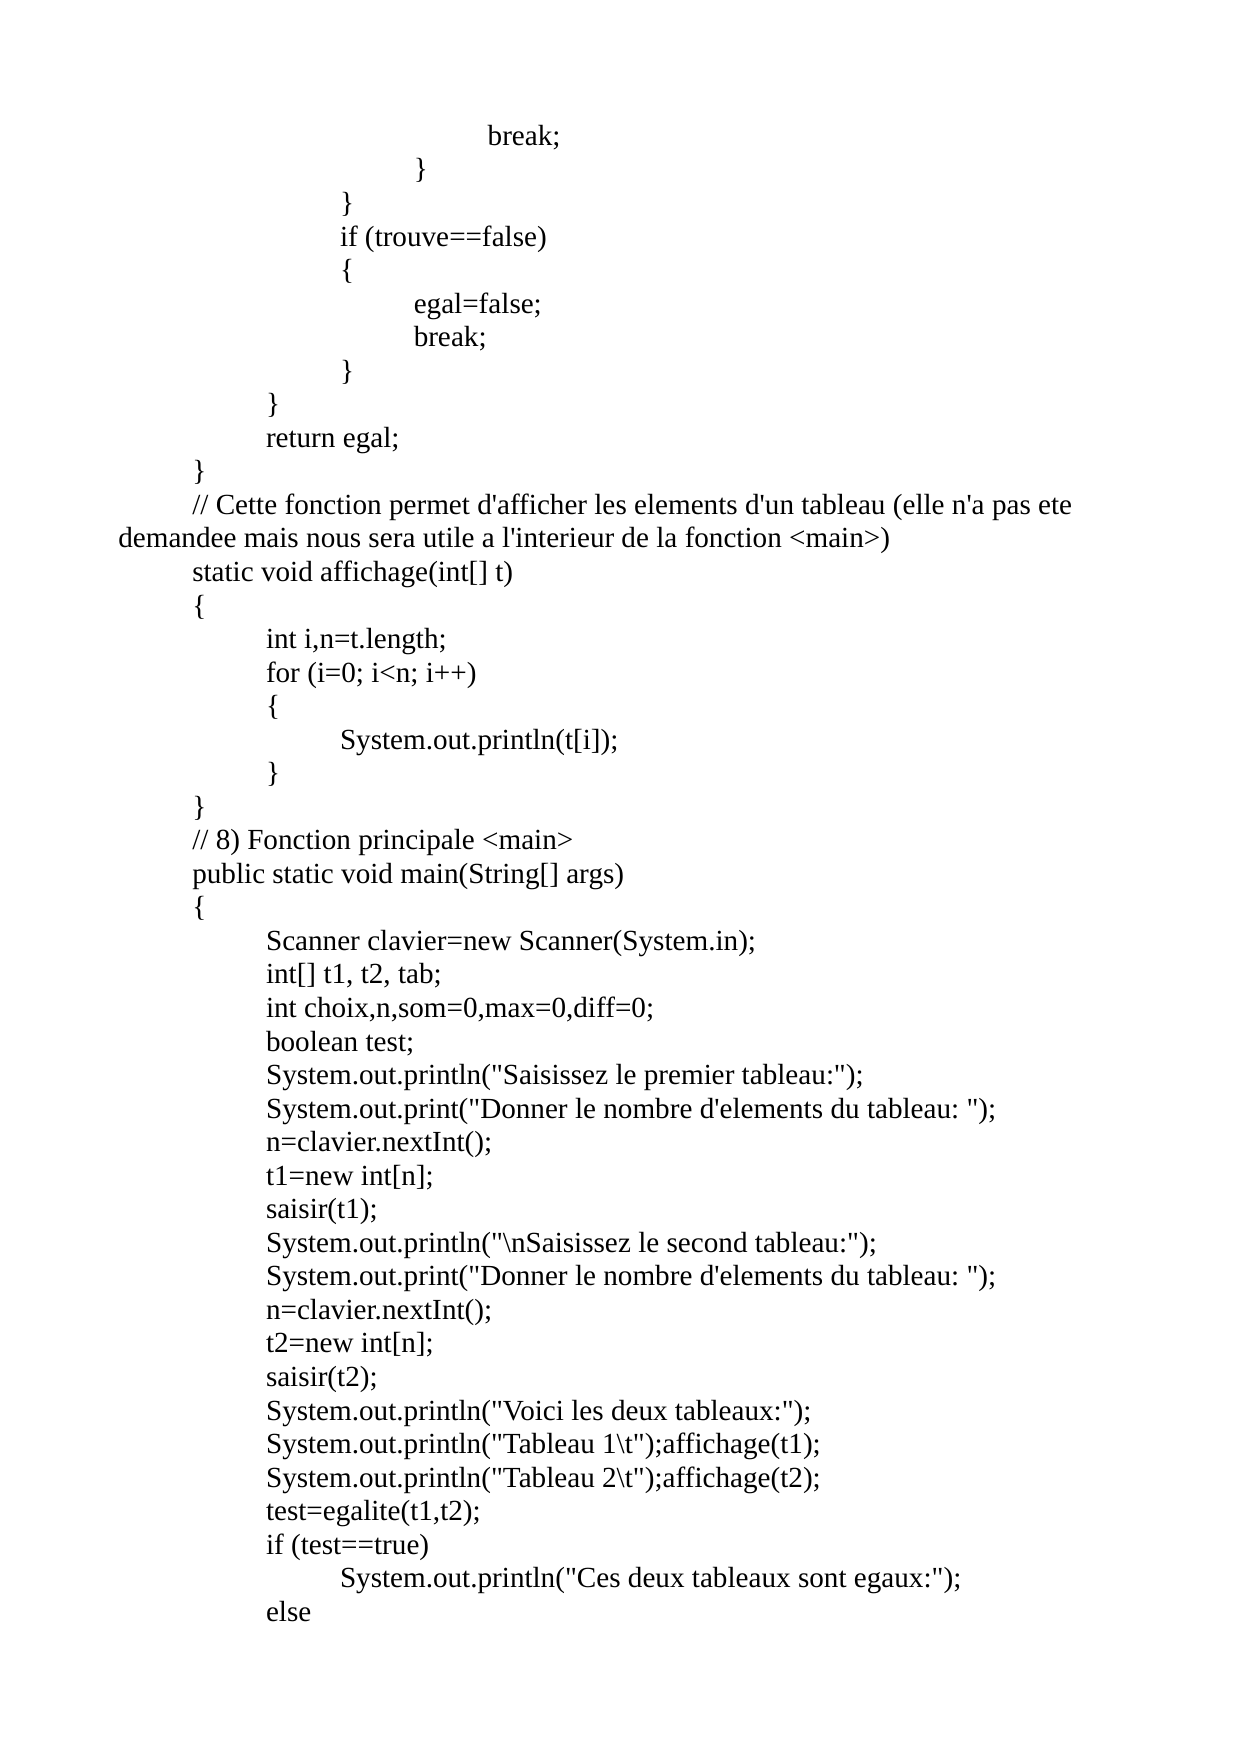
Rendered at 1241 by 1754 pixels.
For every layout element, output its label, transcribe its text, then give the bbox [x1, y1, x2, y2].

text break; [118, 118, 1122, 152]
text } [118, 386, 1122, 420]
text n=clavier.nextInt(); [118, 1124, 1122, 1158]
text System.out.println("Tableau 2\t");affichage(t2); [118, 1460, 1122, 1493]
text saisir(t1); [118, 1191, 1122, 1225]
text n=clavier.nextInt(); [118, 1292, 1122, 1326]
text System.out.println("Tableau 1\t");affichage(t1); [118, 1426, 1122, 1460]
text // 8) Fonction principale <main> [118, 822, 1122, 856]
text static void affichage(int[] t) [118, 554, 1122, 588]
text Scanner clavier=new Scanner(System.in); [118, 923, 1122, 957]
text egal=false; [118, 286, 1122, 319]
text System.out.println("Saisissez le premier tableau:"); [118, 1057, 1122, 1091]
text if (trouve==false) [118, 219, 1122, 252]
text t1=new int[n]; [118, 1158, 1122, 1191]
text // Cette fonction permet d'afficher les elements d'un tableau (elle n'a pas ete demandee mais nous sera utile a l'interieur de la fonction <main>) [118, 487, 1122, 554]
text } [118, 152, 1122, 185]
text System.out.println("Voici les deux tableaux:"); [118, 1393, 1122, 1426]
text System.out.print("Donner le nombre d'elements du tableau: "); [118, 1091, 1122, 1124]
text } [118, 185, 1122, 219]
text { [118, 588, 1122, 621]
text } [118, 453, 1122, 487]
text } [118, 789, 1122, 822]
text for (i=0; i<n; i++) [118, 655, 1122, 688]
text System.out.println(t[i]); [118, 722, 1122, 755]
text boolean test; [118, 1024, 1122, 1057]
text } [118, 755, 1122, 789]
text { [118, 252, 1122, 286]
text public static void main(String[] args) [118, 856, 1122, 889]
text { [118, 889, 1122, 923]
text System.out.println("\nSaisissez le second tableau:"); [118, 1225, 1122, 1258]
text t2=new int[n]; [118, 1326, 1122, 1359]
text return egal; [118, 420, 1122, 453]
text int[] t1, t2, tab; [118, 957, 1122, 990]
text test=egalite(t1,t2); [118, 1493, 1122, 1527]
text } [118, 353, 1122, 386]
text break; [118, 319, 1122, 353]
text System.out.print("Donner le nombre d'elements du tableau: "); [118, 1258, 1122, 1292]
text else [118, 1594, 1122, 1627]
text int choix,n,som=0,max=0,diff=0; [118, 990, 1122, 1024]
text saisir(t2); [118, 1359, 1122, 1393]
text { [118, 688, 1122, 722]
text int i,n=t.length; [118, 621, 1122, 655]
text System.out.println("Ces deux tableaux sont egaux:"); [118, 1560, 1122, 1594]
text if (test==true) [118, 1527, 1122, 1560]
